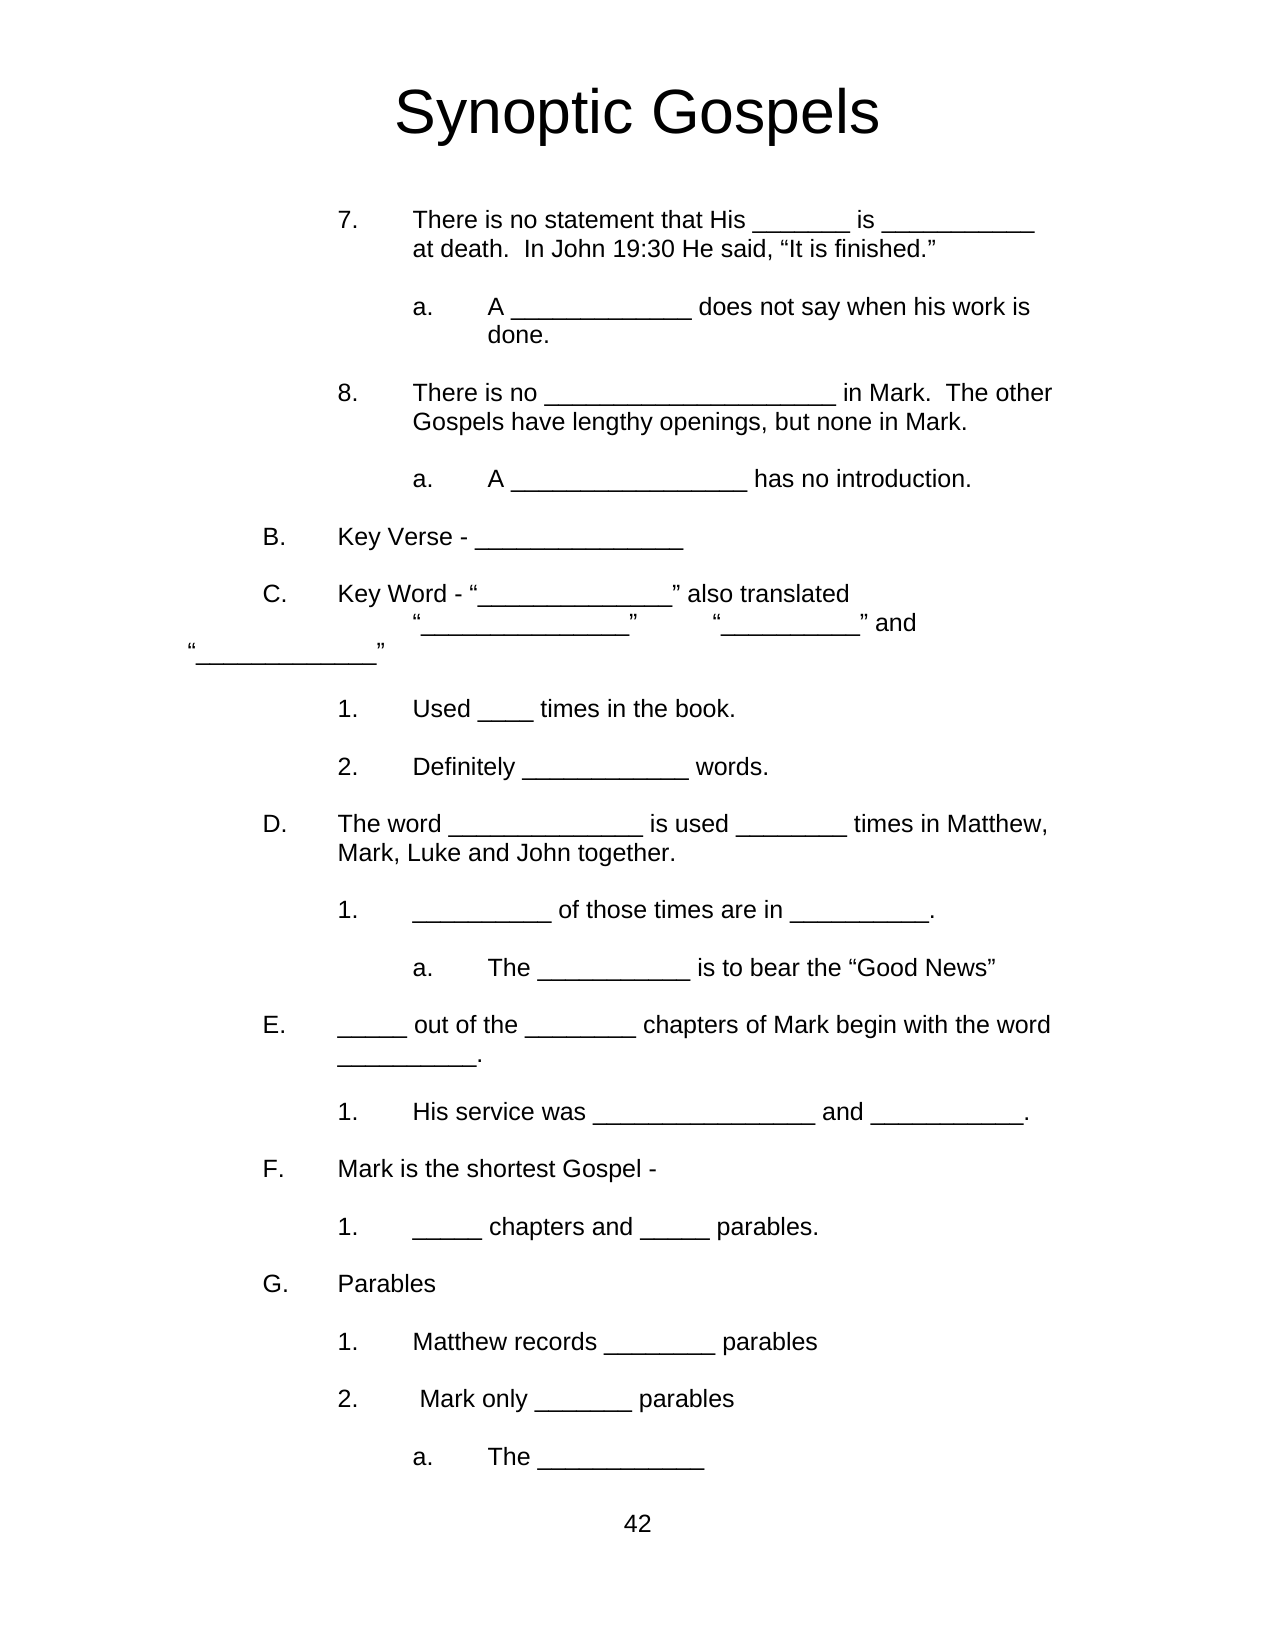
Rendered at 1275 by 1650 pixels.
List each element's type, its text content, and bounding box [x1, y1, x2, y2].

text B. Key Verse - _______________ [187, 522, 1087, 551]
text a. The ___________ is to bear the “Good News” [187, 953, 1087, 982]
text F. Mark is the shortest Gospel - [187, 1154, 1087, 1183]
text Mark, Luke and John together. [187, 838, 1087, 867]
text 2. Definitely ____________ words. [187, 752, 1087, 781]
text D. The word ______________ is used ________ times in Matthew, [187, 809, 1087, 838]
text a. A _________________ has no introduction. [187, 464, 1087, 493]
text 1. __________ of those times are in __________. [187, 896, 1087, 924]
text a. The ____________ [187, 1442, 1087, 1471]
text 8. There is no _____________________ in Mark. The other [187, 378, 1087, 407]
text E. _____ out of the ________ chapters of Mark begin with the word [187, 1011, 1087, 1039]
text 1. Used ____ times in the book. [187, 694, 1087, 723]
text 1. His service was ________________ and ___________. [187, 1097, 1087, 1126]
text __________. [187, 1039, 1087, 1068]
text at death. In John 19:30 He said, “It is finished.” [187, 234, 1087, 263]
text done. [187, 321, 1087, 349]
text 2. Mark only _______ parables [187, 1384, 1087, 1413]
text 7. There is no statement that His _______ is ___________ [187, 206, 1087, 234]
text 1. Matthew records ________ parables [187, 1327, 1087, 1356]
text Gospels have lengthy openings, but none in Mark. [187, 407, 1087, 436]
text a. A _____________ does not say when his work is [187, 292, 1087, 321]
text 1. _____ chapters and _____ parables. [187, 1212, 1087, 1241]
text C. Key Word - “______________” also translated “_______________” “__________” and “_____________” [187, 579, 1087, 666]
text G. Parables [187, 1269, 1087, 1298]
